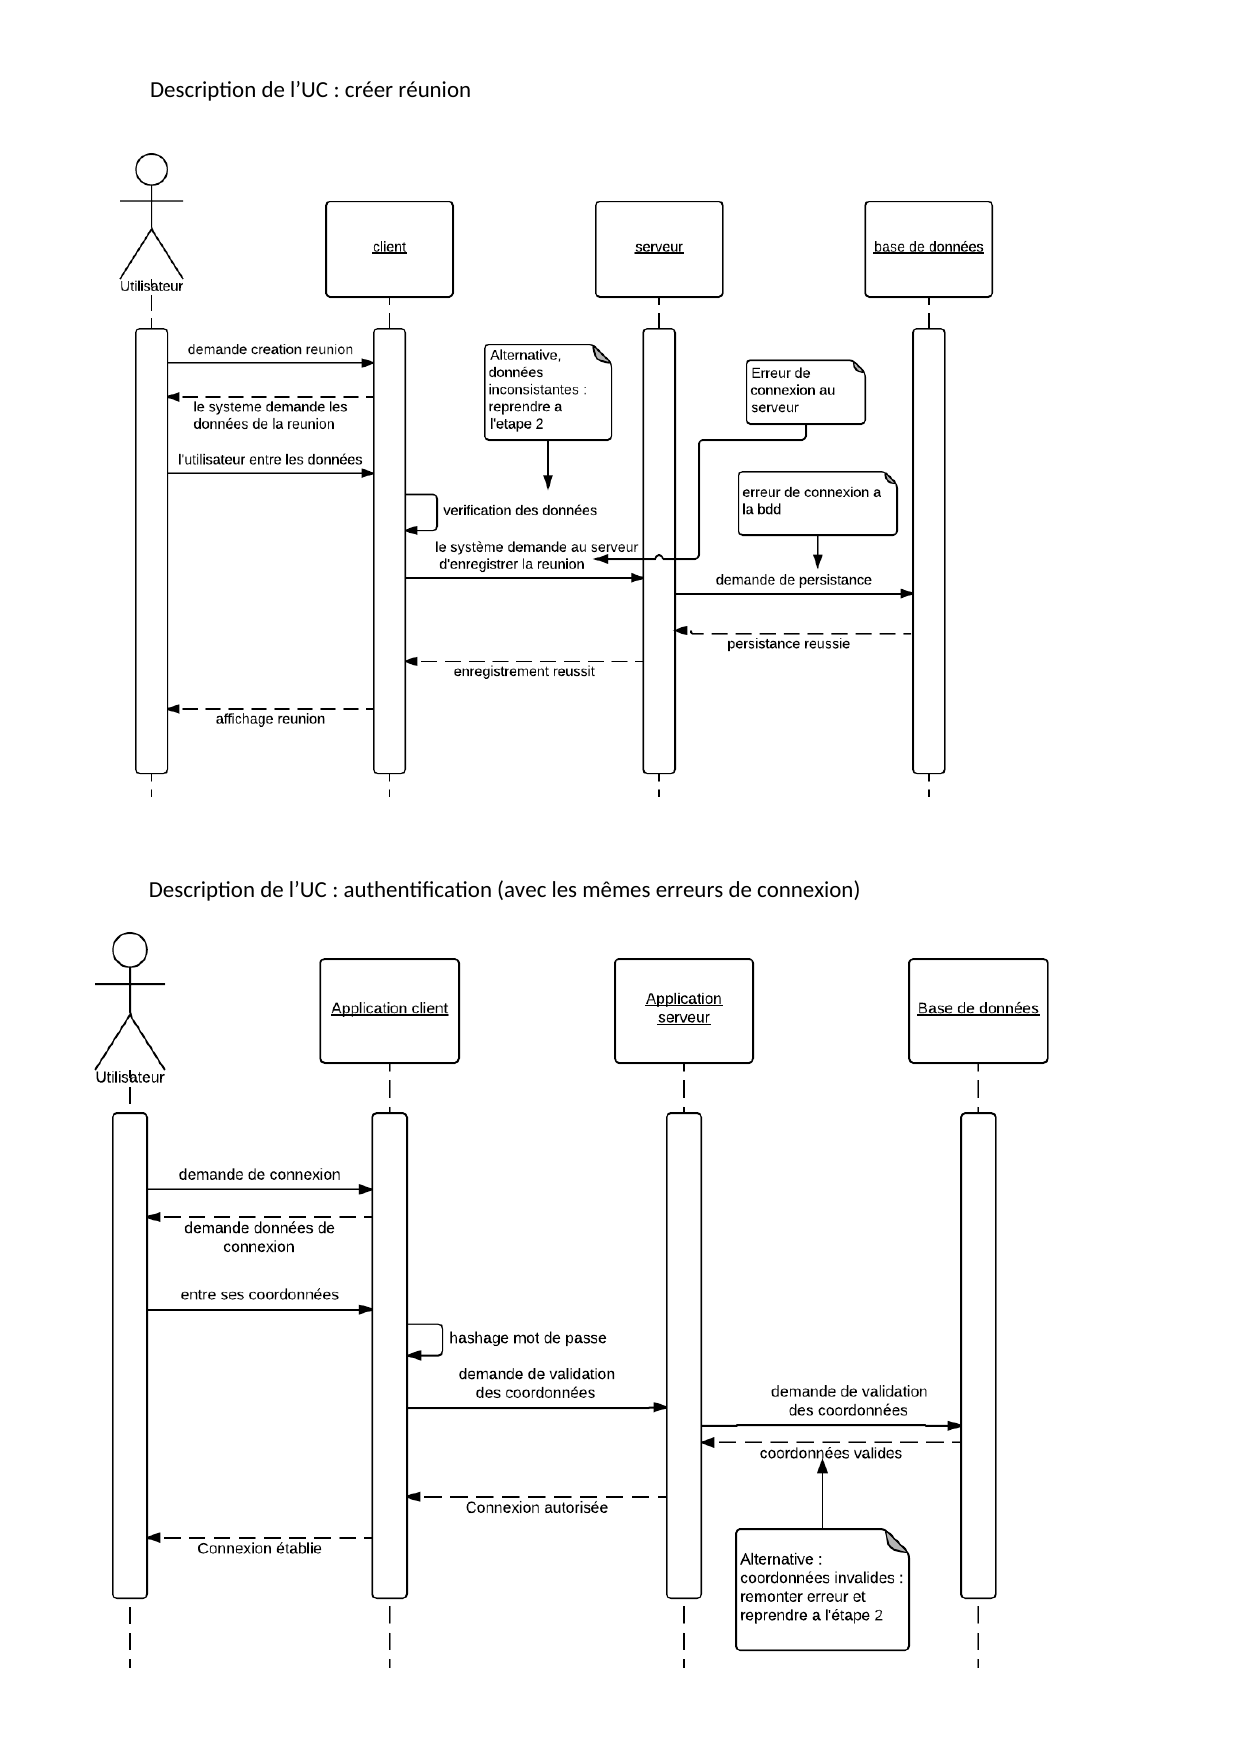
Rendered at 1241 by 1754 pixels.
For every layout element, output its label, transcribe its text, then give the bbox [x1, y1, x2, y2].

text Description de l’UC : authentification (avec les mêmes erreurs de connexion) [75, 875, 1165, 903]
list Description de l’UC : créer réunion [150, 75, 1165, 103]
